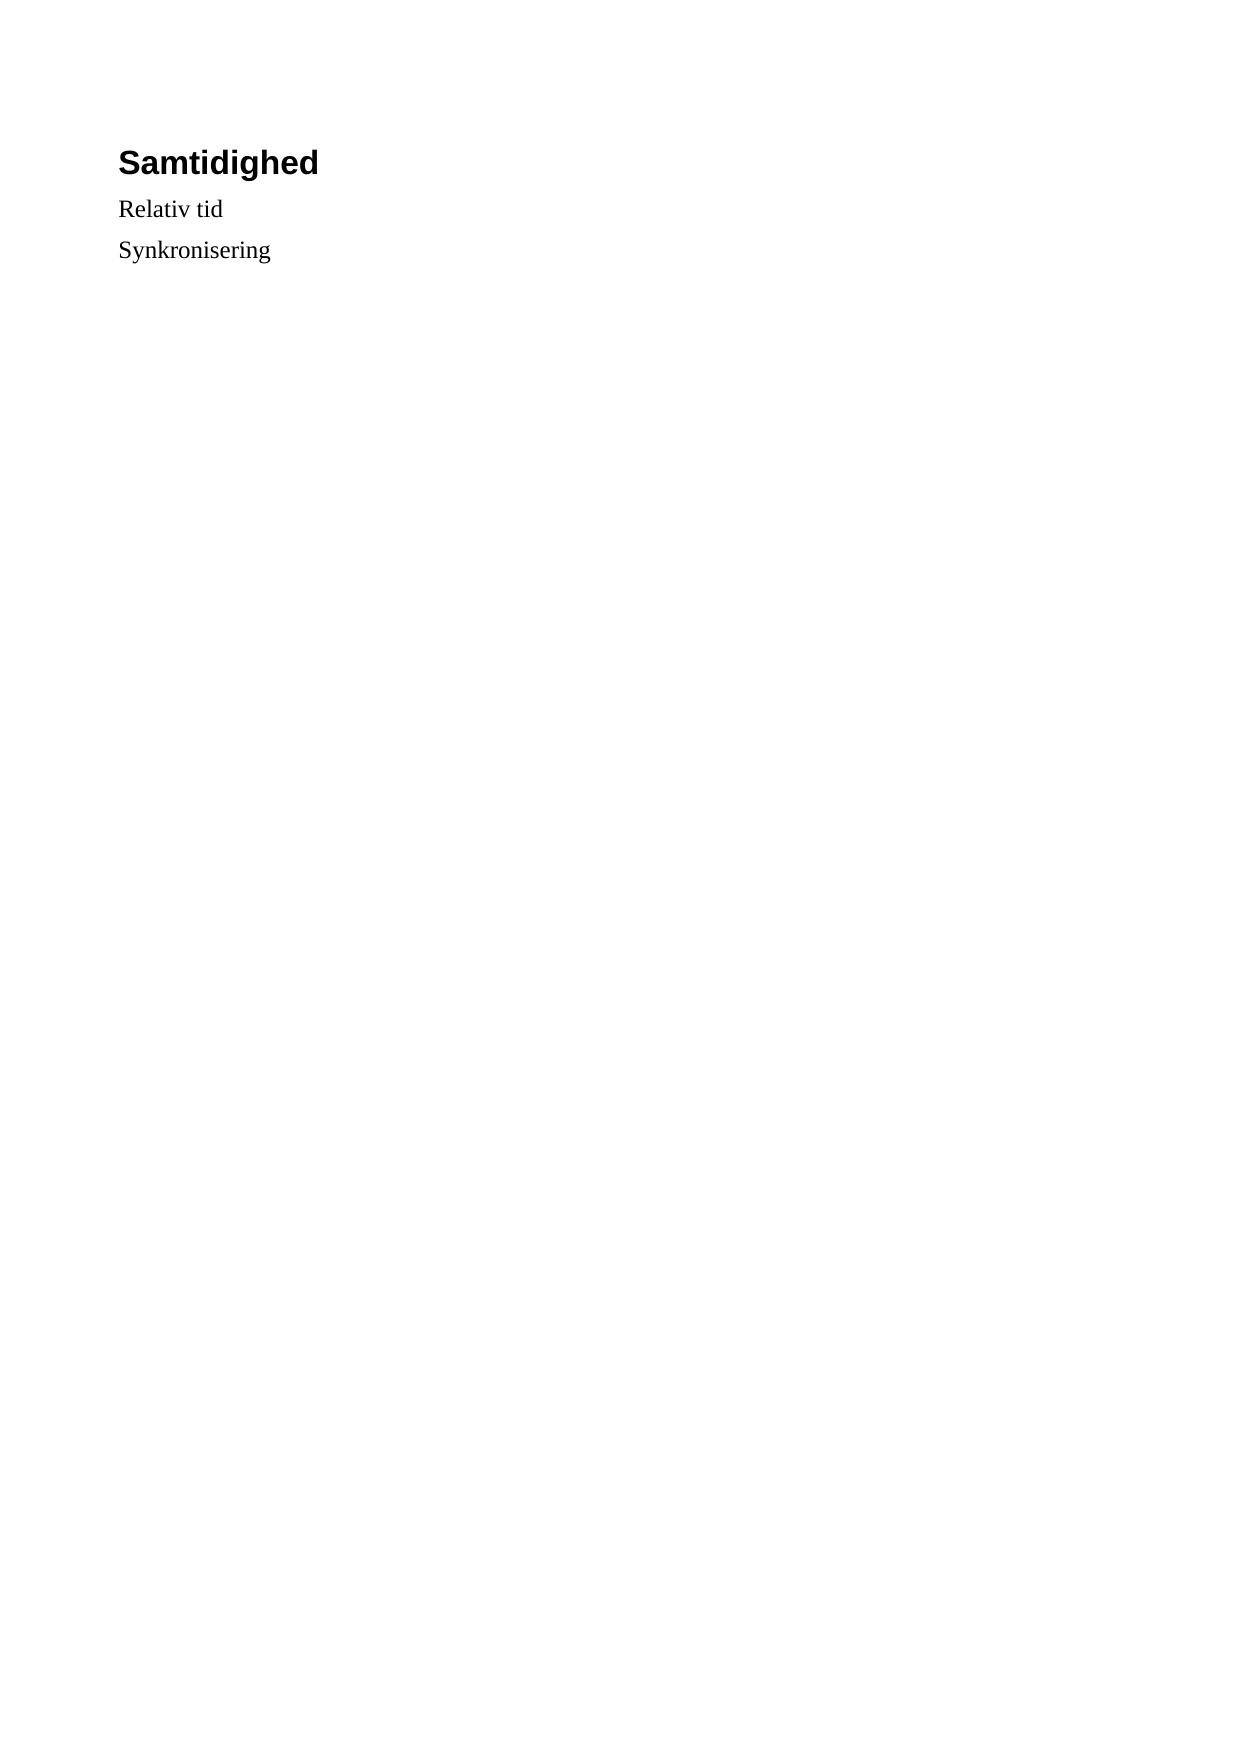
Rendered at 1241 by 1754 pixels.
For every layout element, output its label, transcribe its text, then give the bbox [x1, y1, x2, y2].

subtitle Samtidighed [118, 143, 1122, 182]
text Synkronisering [118, 236, 1122, 264]
text Relativ tid [118, 194, 1122, 223]
